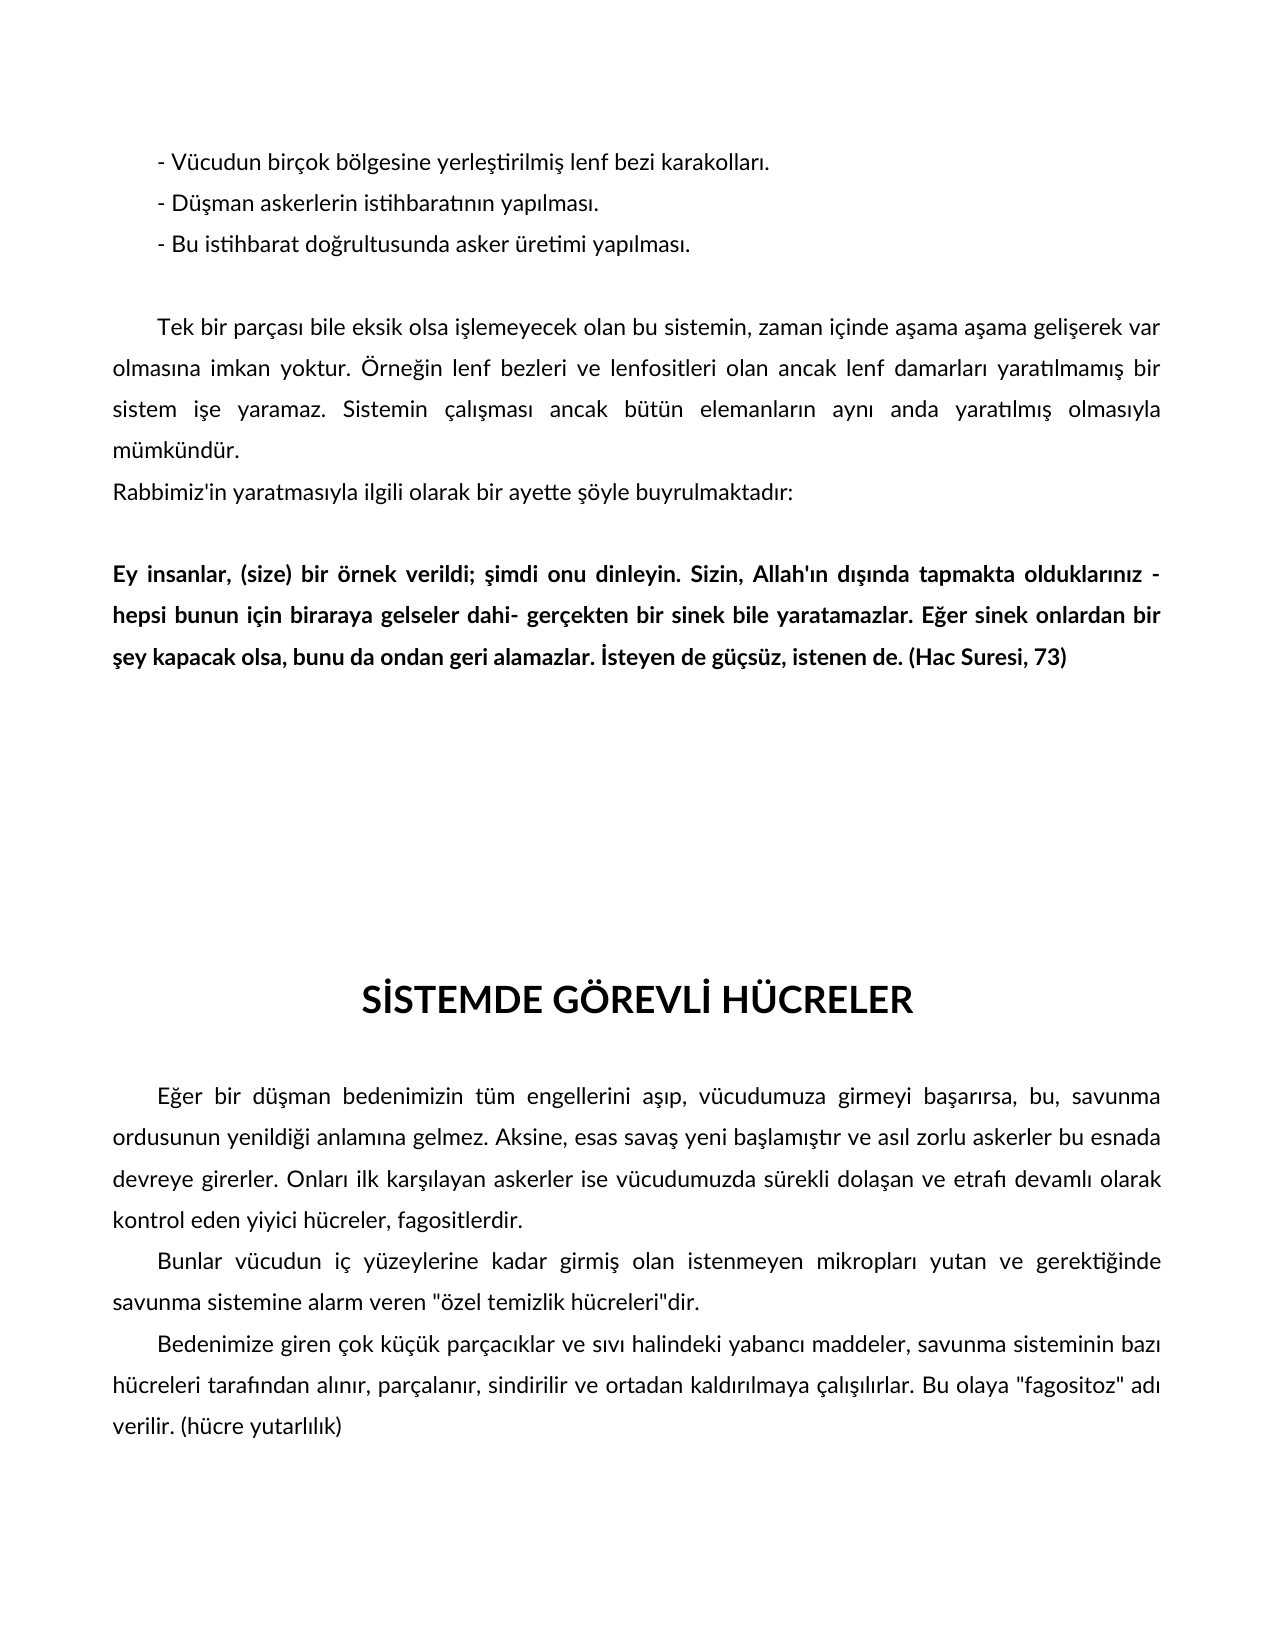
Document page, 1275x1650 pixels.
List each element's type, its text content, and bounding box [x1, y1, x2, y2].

text Tek bir parçası bile eksik olsa işlemeyecek olan bu sistemin, zaman içinde aşama aşama gelişerek var olmasına imkan yoktur. Örneğin lenf bezleri ve lenfositleri olan ancak lenf damarları yaratılmamış bir sistem işe yaramaz. Sistemin çalışması ancak bütün elemanların aynı anda yaratılmış olmasıyla mümkündür. [112, 313, 1162, 464]
text Ey insanlar, (size) bir örnek verildi; şimdi onu dinleyin. Sizin, Allah'ın dışında tapmakta olduklarınız -hepsi bunun için biraraya gelseler dahi- gerçekten bir sinek bile yaratamazlar. Eğer sinek onlardan bir şey kapacak olsa, bunu da ondan geri alamazlar. İsteyen de güçsüz, istenen de. (Hac Suresi, 73) [112, 560, 1162, 670]
text - Bu istihbarat doğrultusunda asker üretimi yapılması. [112, 230, 1162, 258]
text Eğer bir düşman bedenimizin tüm engellerini aşıp, vücudumuza girmeyi başarırsa, bu, savunma ordusunun yenildiği anlamına gelmez. Aksine, esas savaş yeni başlamıştır ve asıl zorlu askerler bu esnada devreye girerler. Onları ilk karşılayan askerler ise vücudumuzda sürekli dolaşan ve etrafı devamlı olarak kontrol eden yiyici hücreler, fagositlerdir. [112, 1082, 1162, 1233]
text Rabbimiz'in yaratmasıyla ilgili olarak bir ayette şöyle buyrulmaktadır: [112, 478, 1162, 505]
text Bunlar vücudun iç yüzeylerine kadar girmiş olan istenmeyen mikropları yutan ve gerektiğinde savunma sistemine alarm veren "özel temizlik hücreleri"dir. [112, 1247, 1162, 1316]
text - Vücudun birçok bölgesine yerleştirilmiş lenf bezi karakolları. [112, 148, 1162, 175]
text SİSTEMDE GÖREVLİ HÜCRELER [112, 988, 1162, 1019]
text Bedenimize giren çok küçük parçacıklar ve sıvı halindeki yabancı maddeler, savunma sisteminin bazı hücreleri tarafından alınır, parçalanır, sindirilir ve ortadan kaldırılmaya çalışılırlar. Bu olaya "fagositoz" adı verilir. (hücre yutarlılık) [112, 1329, 1162, 1439]
text - Düşman askerlerin istihbaratının yapılması. [112, 189, 1162, 216]
